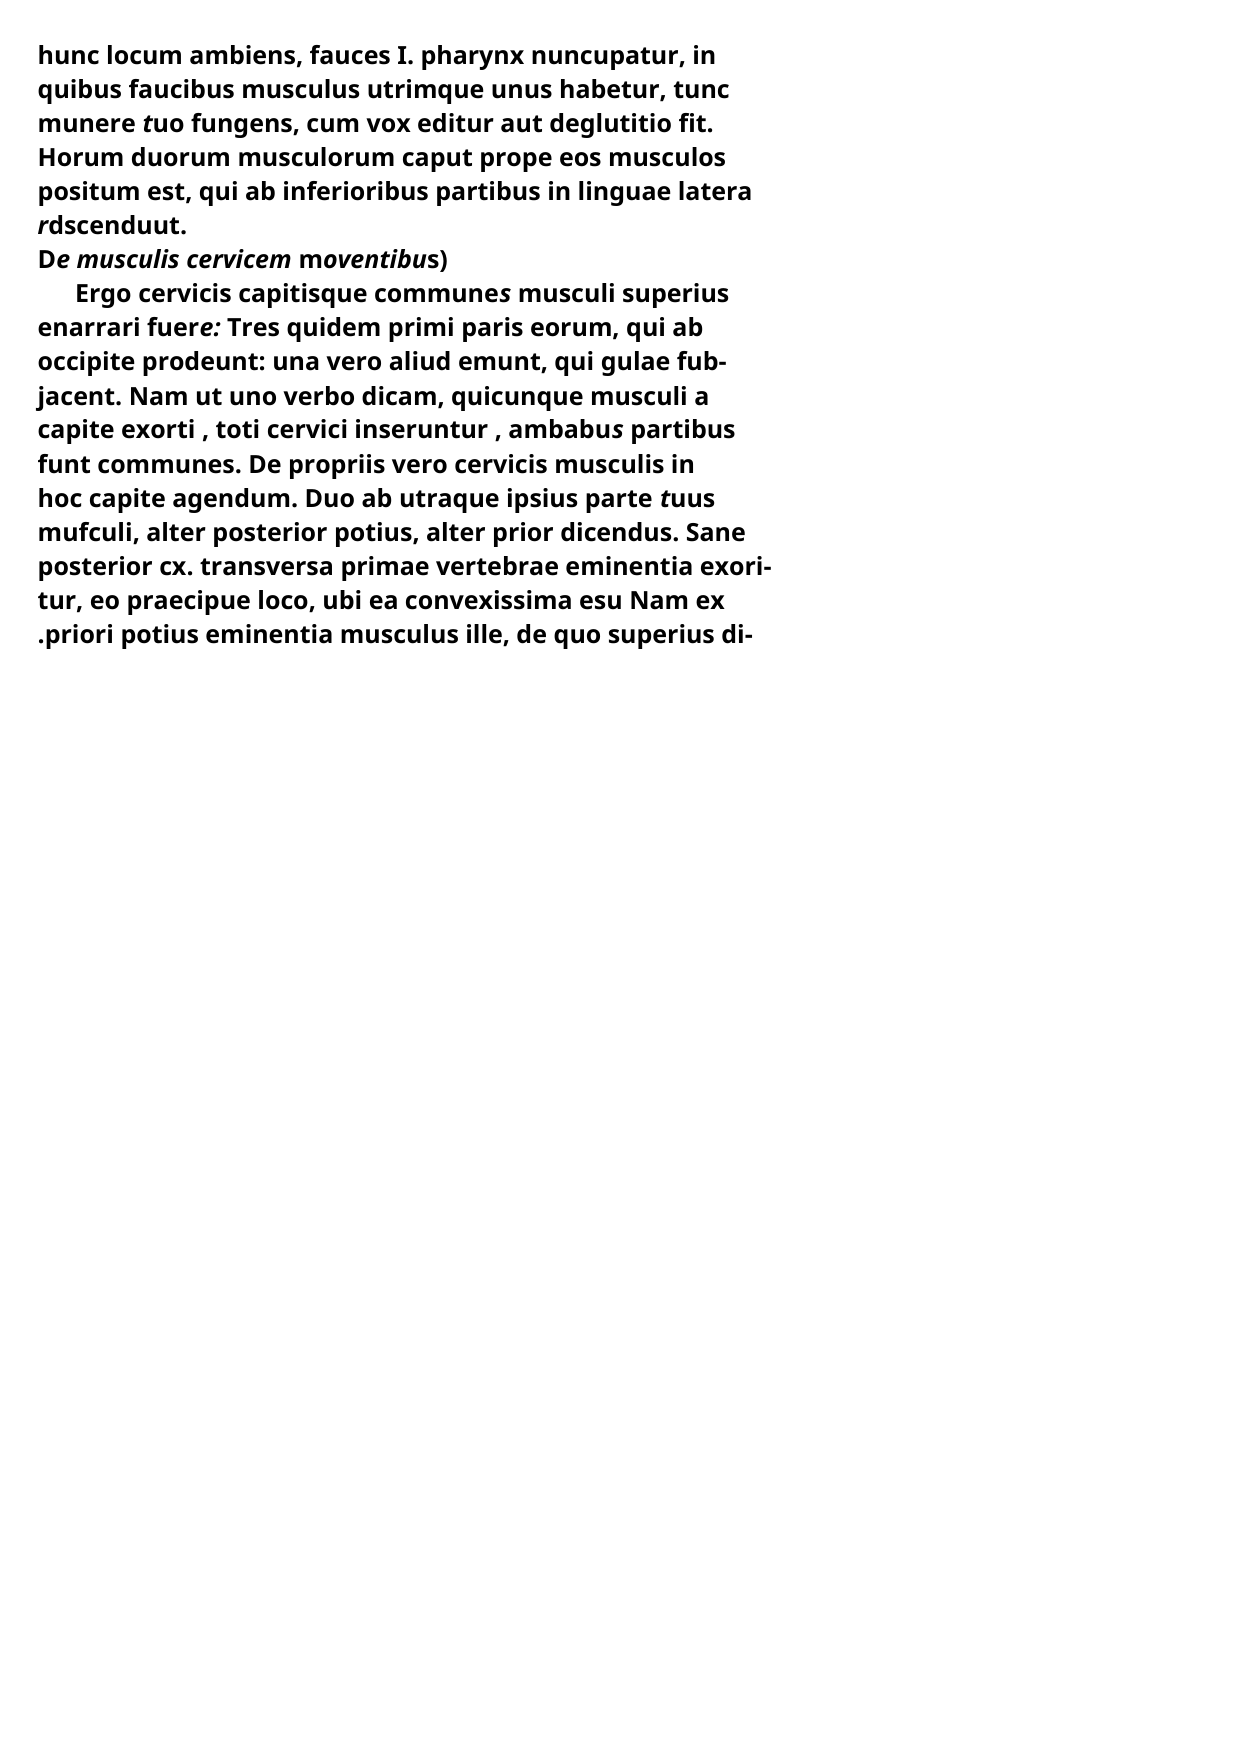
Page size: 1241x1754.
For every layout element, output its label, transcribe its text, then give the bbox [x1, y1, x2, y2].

text Ergo cervicis capitisque communes musculi superius enarrari fuere: Tres quidem primi paris eorum, qui ab occipite prodeunt: una vero aliud emunt, qui gulae fub- jacent. Nam ut uno verbo dicam, quicunque musculi a capite exorti , toti cervici inseruntur , ambabus partibus funt communes. De propriis vero cervicis musculis in hoc capite agendum. Duo ab utraque ipsius parte tuus mufculi, alter posterior potius, alter prior dicendus. Sane posterior cx. transversa primae vertebrae eminentia exori- tur, eo praecipue loco, ubi ea convexissima esu Nam ex .priori potius eminentia musculus ille, de quo superius di- [37, 276, 1203, 651]
text hunc locum ambiens, fauces I. pharynx nuncupatur, in quibus faucibus musculus utrimque unus habetur, tunc munere tuo fungens, cum vox editur aut deglutitio fit. Horum duorum musculorum caput prope eos musculos positum est, qui ab inferioribus partibus in linguae latera rdscenduut. [37, 37, 1203, 242]
text De musculis cervicem moventibus) [37, 242, 1203, 276]
